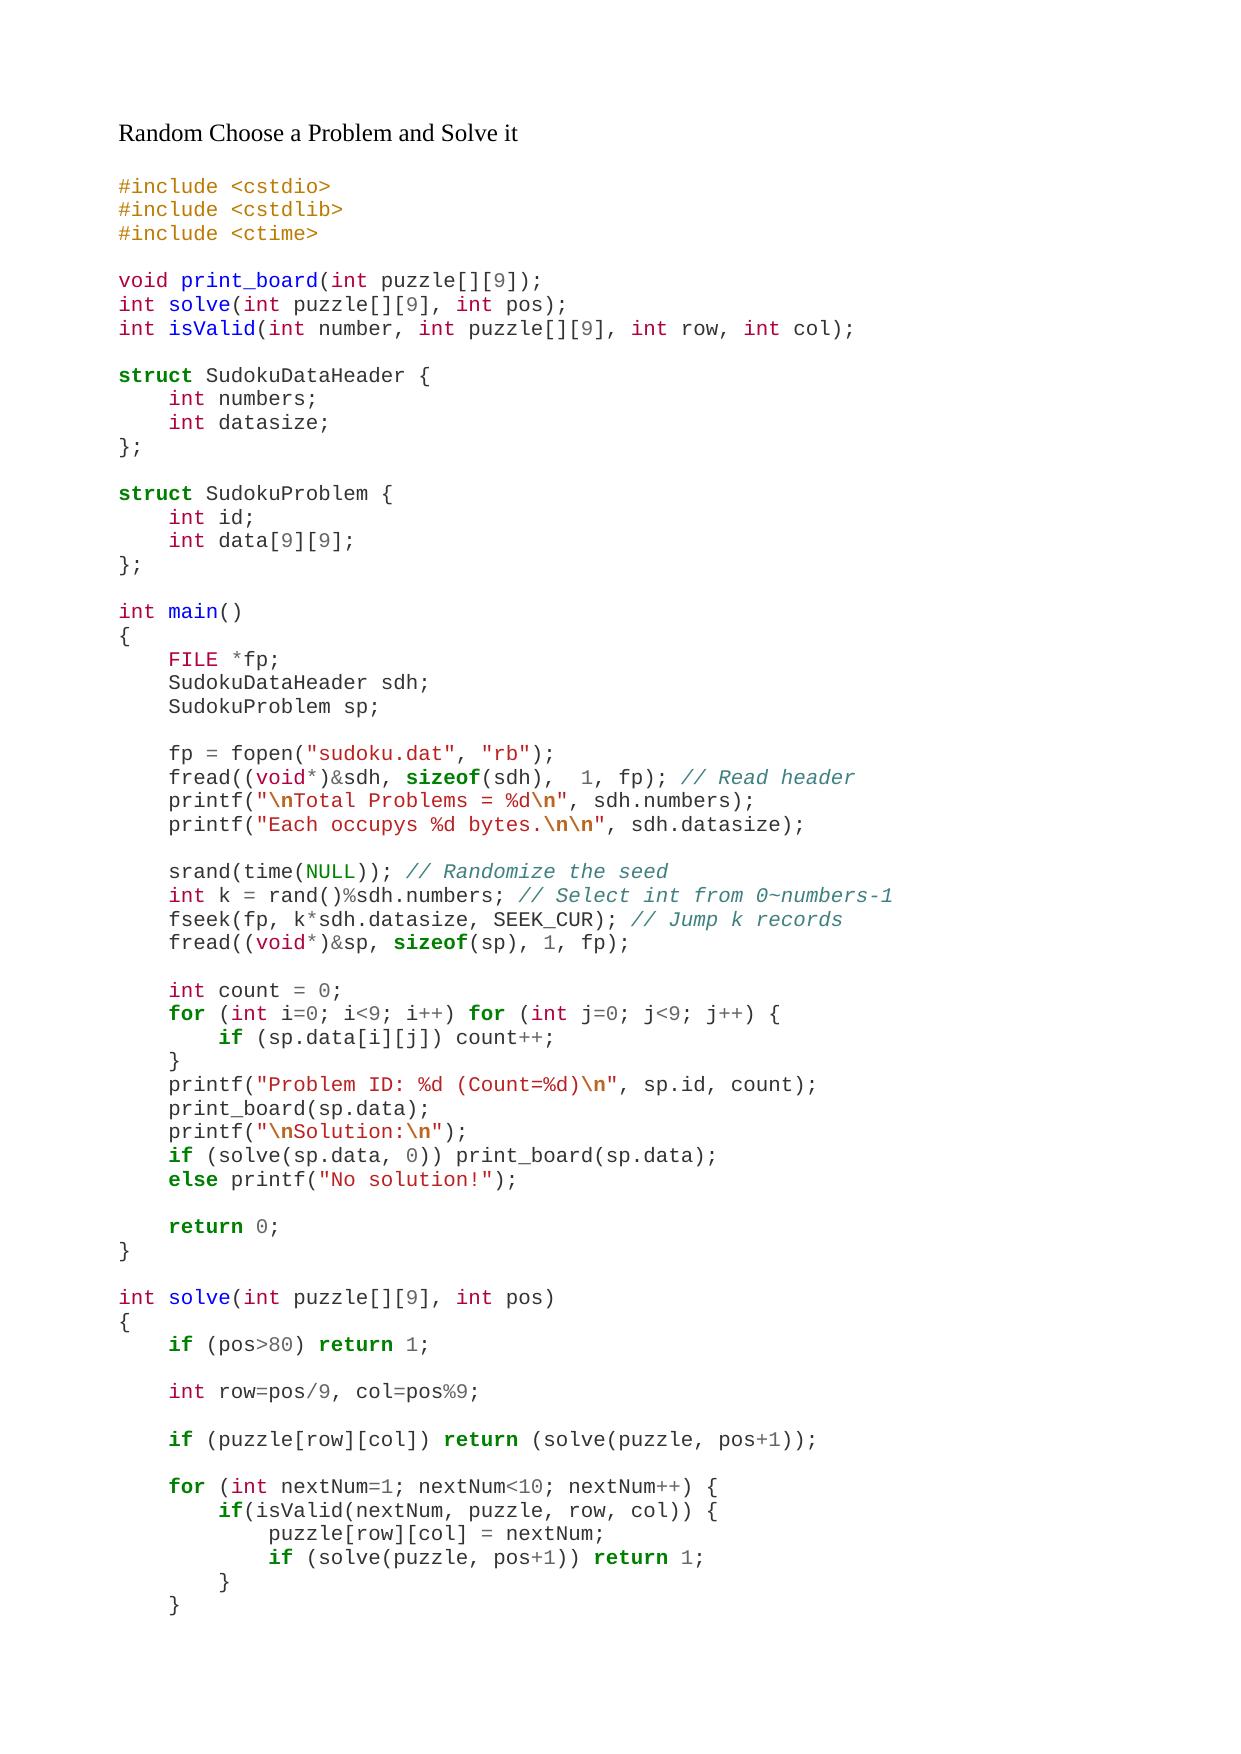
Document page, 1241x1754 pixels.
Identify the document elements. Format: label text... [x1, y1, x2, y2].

text int id; [118, 507, 1122, 530]
text Random Choose a Problem and Solve it [118, 118, 1122, 147]
text int datasize; [118, 412, 1122, 436]
text printf("Each occupys %d bytes.\n\n", sdh.datasize); [118, 814, 1122, 838]
text fseek(fp, k*sdh.datasize, SEEK_CUR); // Jump k records [118, 909, 1122, 932]
text } [118, 1240, 1122, 1263]
text fread((void*)&sp, sizeof(sp), 1, fp); [118, 932, 1122, 956]
text if (pos>80) return 1; [118, 1334, 1122, 1358]
text printf("\nSolution:\n"); [118, 1121, 1122, 1145]
text #include <ctime> [118, 223, 1122, 247]
text int numbers; [118, 388, 1122, 412]
text if(isValid(nextNum, puzzle, row, col)) { [118, 1500, 1122, 1523]
text fp = fopen("sudoku.dat", "rb"); [118, 743, 1122, 767]
text }; [118, 436, 1122, 459]
text int solve(int puzzle[][9], int pos); [118, 294, 1122, 317]
text SudokuDataHeader sdh; [118, 672, 1122, 696]
text SudokuProblem sp; [118, 696, 1122, 719]
text } [118, 1051, 1122, 1074]
text for (int nextNum=1; nextNum<10; nextNum++) { [118, 1476, 1122, 1500]
text #include <cstdio> [118, 176, 1122, 199]
text struct SudokuProblem { [118, 483, 1122, 507]
text srand(time(NULL)); // Randomize the seed [118, 861, 1122, 885]
text if (puzzle[row][col]) return (solve(puzzle, pos+1)); [118, 1429, 1122, 1452]
text }; [118, 554, 1122, 578]
text { [118, 625, 1122, 648]
text print_board(sp.data); [118, 1098, 1122, 1121]
text printf("Problem ID: %d (Count=%d)\n", sp.id, count); [118, 1074, 1122, 1098]
text if (solve(puzzle, pos+1)) return 1; [118, 1547, 1122, 1571]
text int row=pos/9, col=pos%9; [118, 1382, 1122, 1405]
text FILE *fp; [118, 648, 1122, 672]
text else printf("No solution!"); [118, 1169, 1122, 1192]
text int k = rand()%sdh.numbers; // Select int from 0~numbers-1 [118, 885, 1122, 909]
text return 0; [118, 1216, 1122, 1240]
text struct SudokuDataHeader { [118, 365, 1122, 388]
text int main() [118, 601, 1122, 625]
text fread((void*)&sdh, sizeof(sdh), 1, fp); // Read header [118, 767, 1122, 790]
text for (int i=0; i<9; i++) for (int j=0; j<9; j++) { [118, 1003, 1122, 1027]
text void print_board(int puzzle[][9]); [118, 270, 1122, 294]
text int data[9][9]; [118, 530, 1122, 554]
text if (solve(sp.data, 0)) print_board(sp.data); [118, 1145, 1122, 1169]
text int isValid(int number, int puzzle[][9], int row, int col); [118, 317, 1122, 341]
text puzzle[row][col] = nextNum; [118, 1523, 1122, 1547]
text if (sp.data[i][j]) count++; [118, 1027, 1122, 1051]
text } [118, 1571, 1122, 1594]
text #include <cstdlib> [118, 199, 1122, 223]
text int solve(int puzzle[][9], int pos) [118, 1287, 1122, 1311]
text { [118, 1311, 1122, 1334]
text int count = 0; [118, 979, 1122, 1003]
text printf("\nTotal Problems = %d\n", sdh.numbers); [118, 790, 1122, 814]
text } [118, 1594, 1122, 1618]
